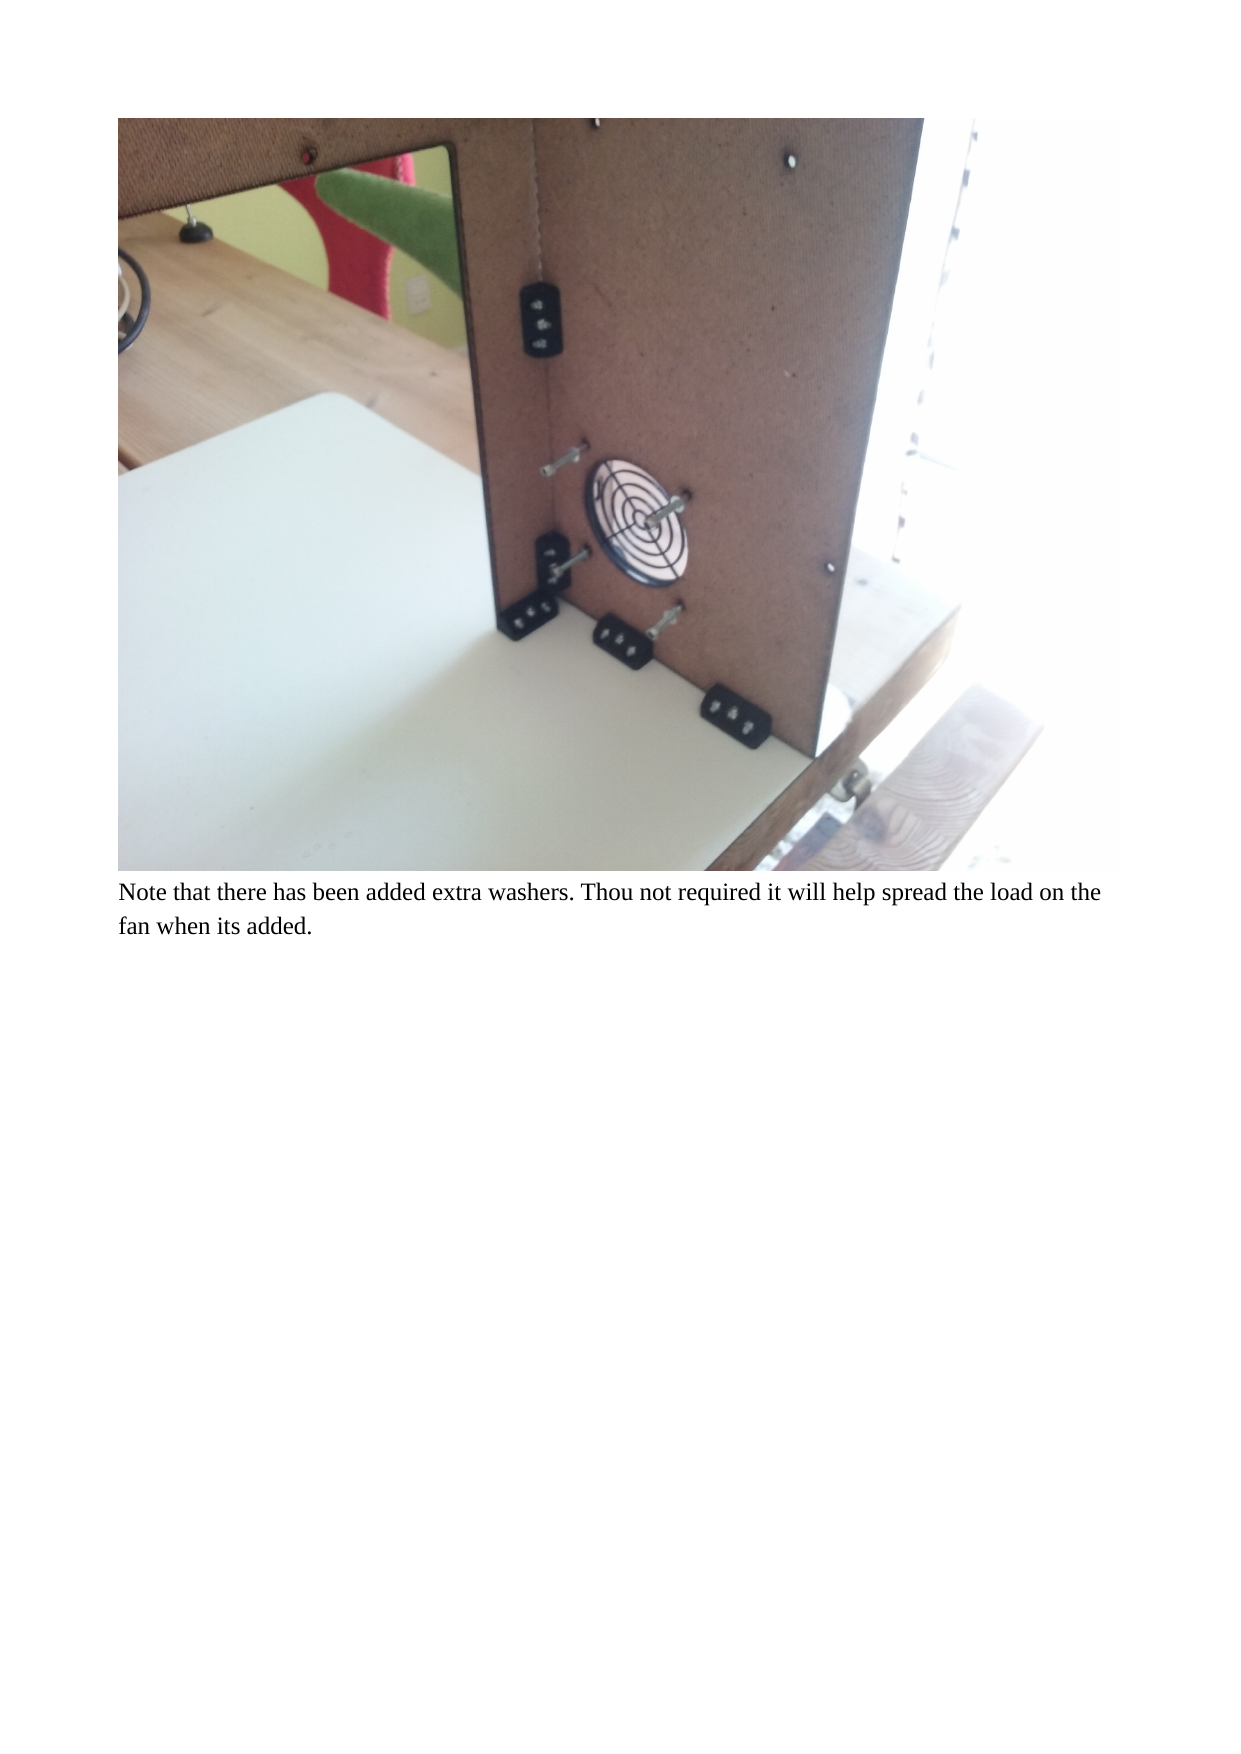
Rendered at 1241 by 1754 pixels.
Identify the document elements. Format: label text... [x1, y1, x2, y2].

picture [118, 118, 1123, 871]
text Note that there has been added extra washers. Thou not required it will help spread the load on the fan when its added. [118, 871, 1122, 940]
